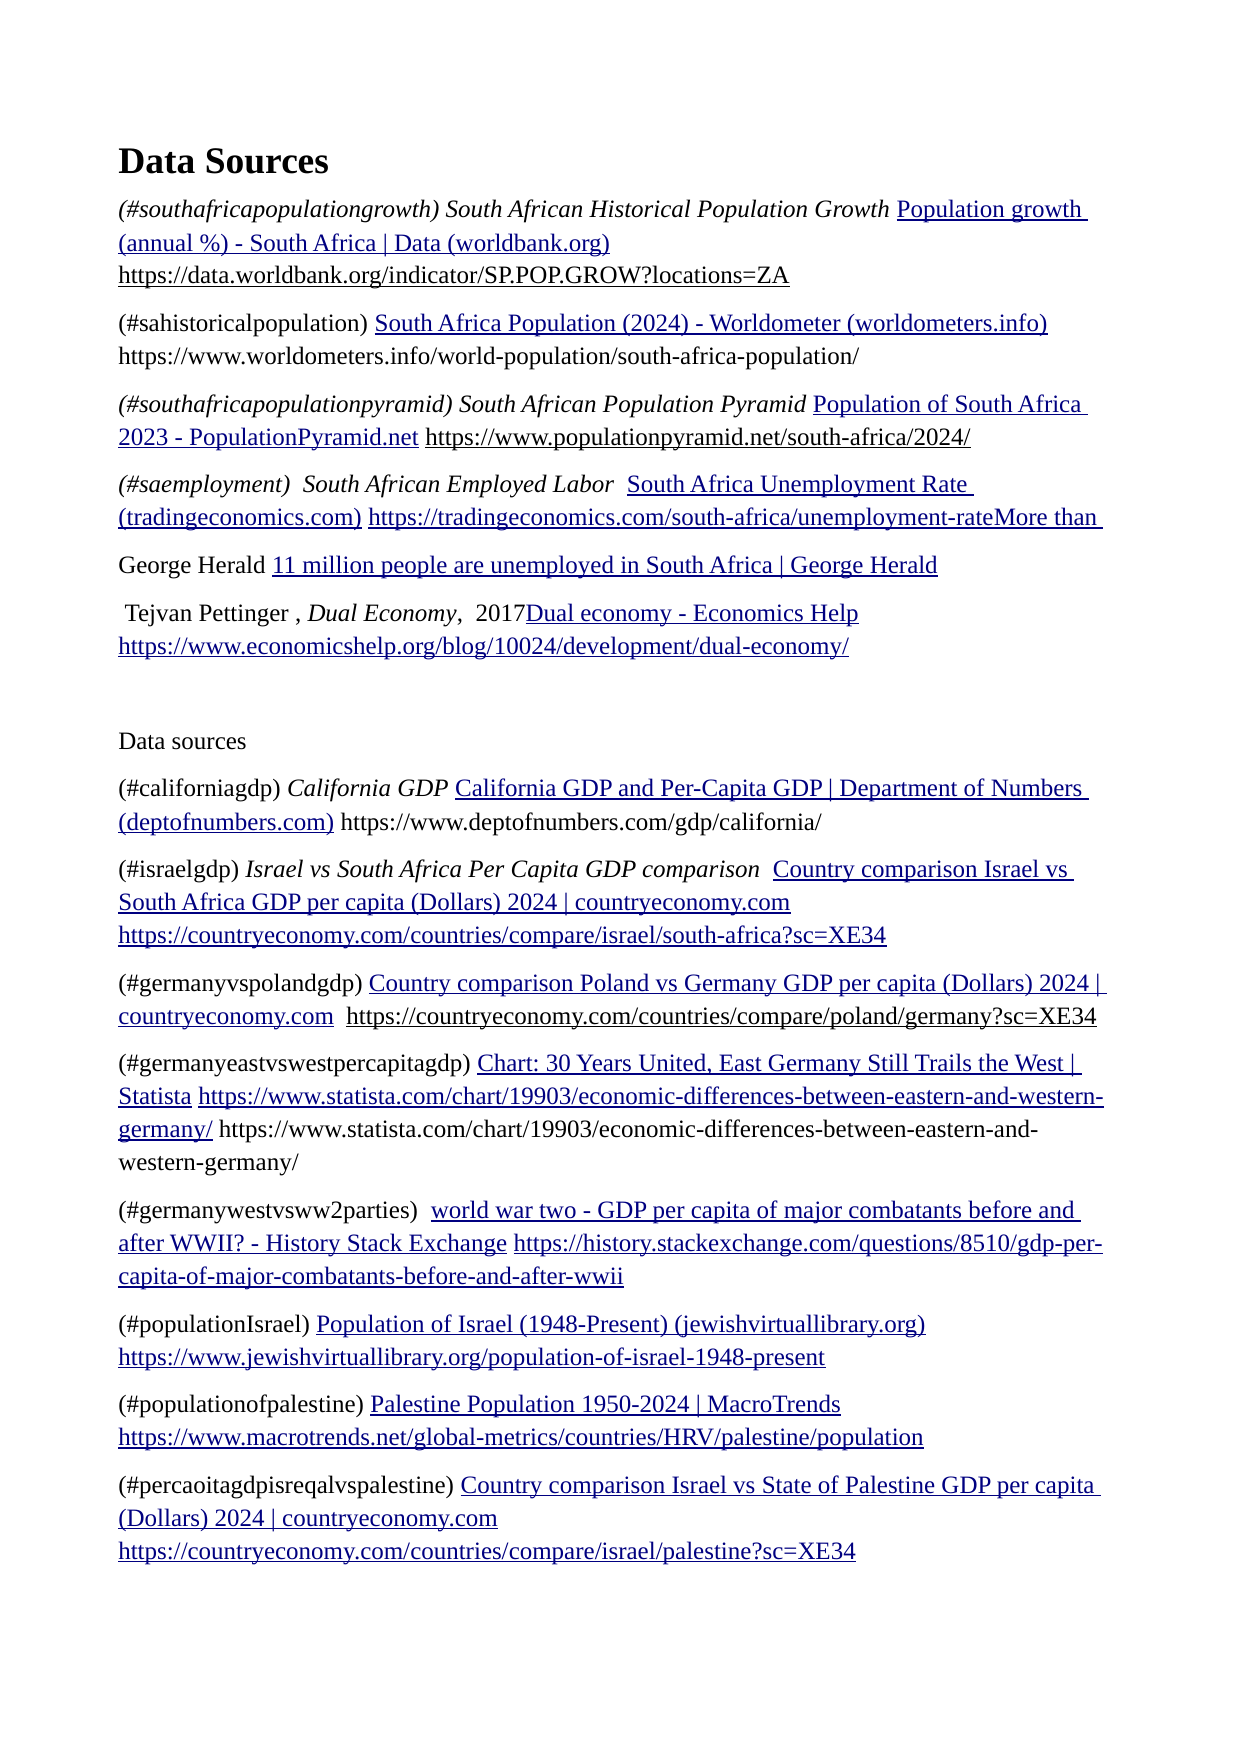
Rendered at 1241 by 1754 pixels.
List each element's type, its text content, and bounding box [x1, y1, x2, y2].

text (#southafricapopulationpyramid) South African Population Pyramid Population of South Africa 2023 - PopulationPyramid.net https://www.populationpyramid.net/south-africa/2024/ [118, 389, 1122, 451]
text (#germanyeastvswestpercapitagdp) Chart: 30 Years United, East Germany Still Trails the West | Statista https://www.statista.com/chart/19903/economic-differences-between-eastern-and-western-germany/ https://www.statista.com/chart/19903/economic-differences-between-eastern-and-western-germany/ [118, 1048, 1122, 1176]
text (#sahistoricalpopulation) South Africa Population (2024) - Worldometer (worldometers.info) https://www.worldometers.info/world-population/south-africa-population/ [118, 308, 1122, 370]
text (#southafricapopulationgrowth) South African Historical Population Growth Population growth (annual %) - South Africa | Data (worldbank.org) https://data.worldbank.org/indicator/SP.POP.GROW?locations=ZA [118, 194, 1122, 289]
text (#israelgdp) Israel vs South Africa Per Capita GDP comparison Country comparison Israel vs South Africa GDP per capita (Dollars) 2024 | countryeconomy.com https://countryeconomy.com/countries/compare/israel/south-africa?sc=XE34 [118, 854, 1122, 949]
text Data sources [118, 726, 1122, 755]
text George Herald 11 million people are unemployed in South Africa | George Herald [118, 550, 1122, 579]
text (#saemployment) South African Employed Labor South Africa Unemployment Rate (tradingeconomics.com) https://tradingeconomics.com/south-africa/unemployment-rateMore than [118, 469, 1122, 531]
text (#germanywestvsww2parties) world war two - GDP per capita of major combatants before and after WWII? - History Stack Exchange https://history.stackexchange.com/questions/8510/gdp-per-capita-of-major-combatants-before-and-after-wwii [118, 1195, 1122, 1290]
text (#germanyvspolandgdp) Country comparison Poland vs Germany GDP per capita (Dollars) 2024 | countryeconomy.com https://countryeconomy.com/countries/compare/poland/germany?sc=XE34 [118, 968, 1122, 1029]
text (#percaoitagdpisreqalvspalestine) Country comparison Israel vs State of Palestine GDP per capita (Dollars) 2024 | countryeconomy.com https://countryeconomy.com/countries/compare/israel/palestine?sc=XE34 [118, 1470, 1122, 1565]
text (#populationIsrael) Population of Israel (1948-Present) (jewishvirtuallibrary.org) https://www.jewishvirtuallibrary.org/population-of-israel-1948-present [118, 1309, 1122, 1371]
text (#californiagdp) California GDP California GDP and Per-Capita GDP | Department of Numbers (deptofnumbers.com) https://www.deptofnumbers.com/gdp/california/ [118, 773, 1122, 835]
subtitle Data Sources [118, 139, 1122, 182]
text Tejvan Pettinger , Dual Economy, 2017Dual economy - Economics Help https://www.economicshelp.org/blog/10024/development/dual-economy/ [118, 598, 1122, 659]
text (#populationofpalestine) Palestine Population 1950-2024 | MacroTrends https://www.macrotrends.net/global-metrics/countries/HRV/palestine/population [118, 1389, 1122, 1451]
